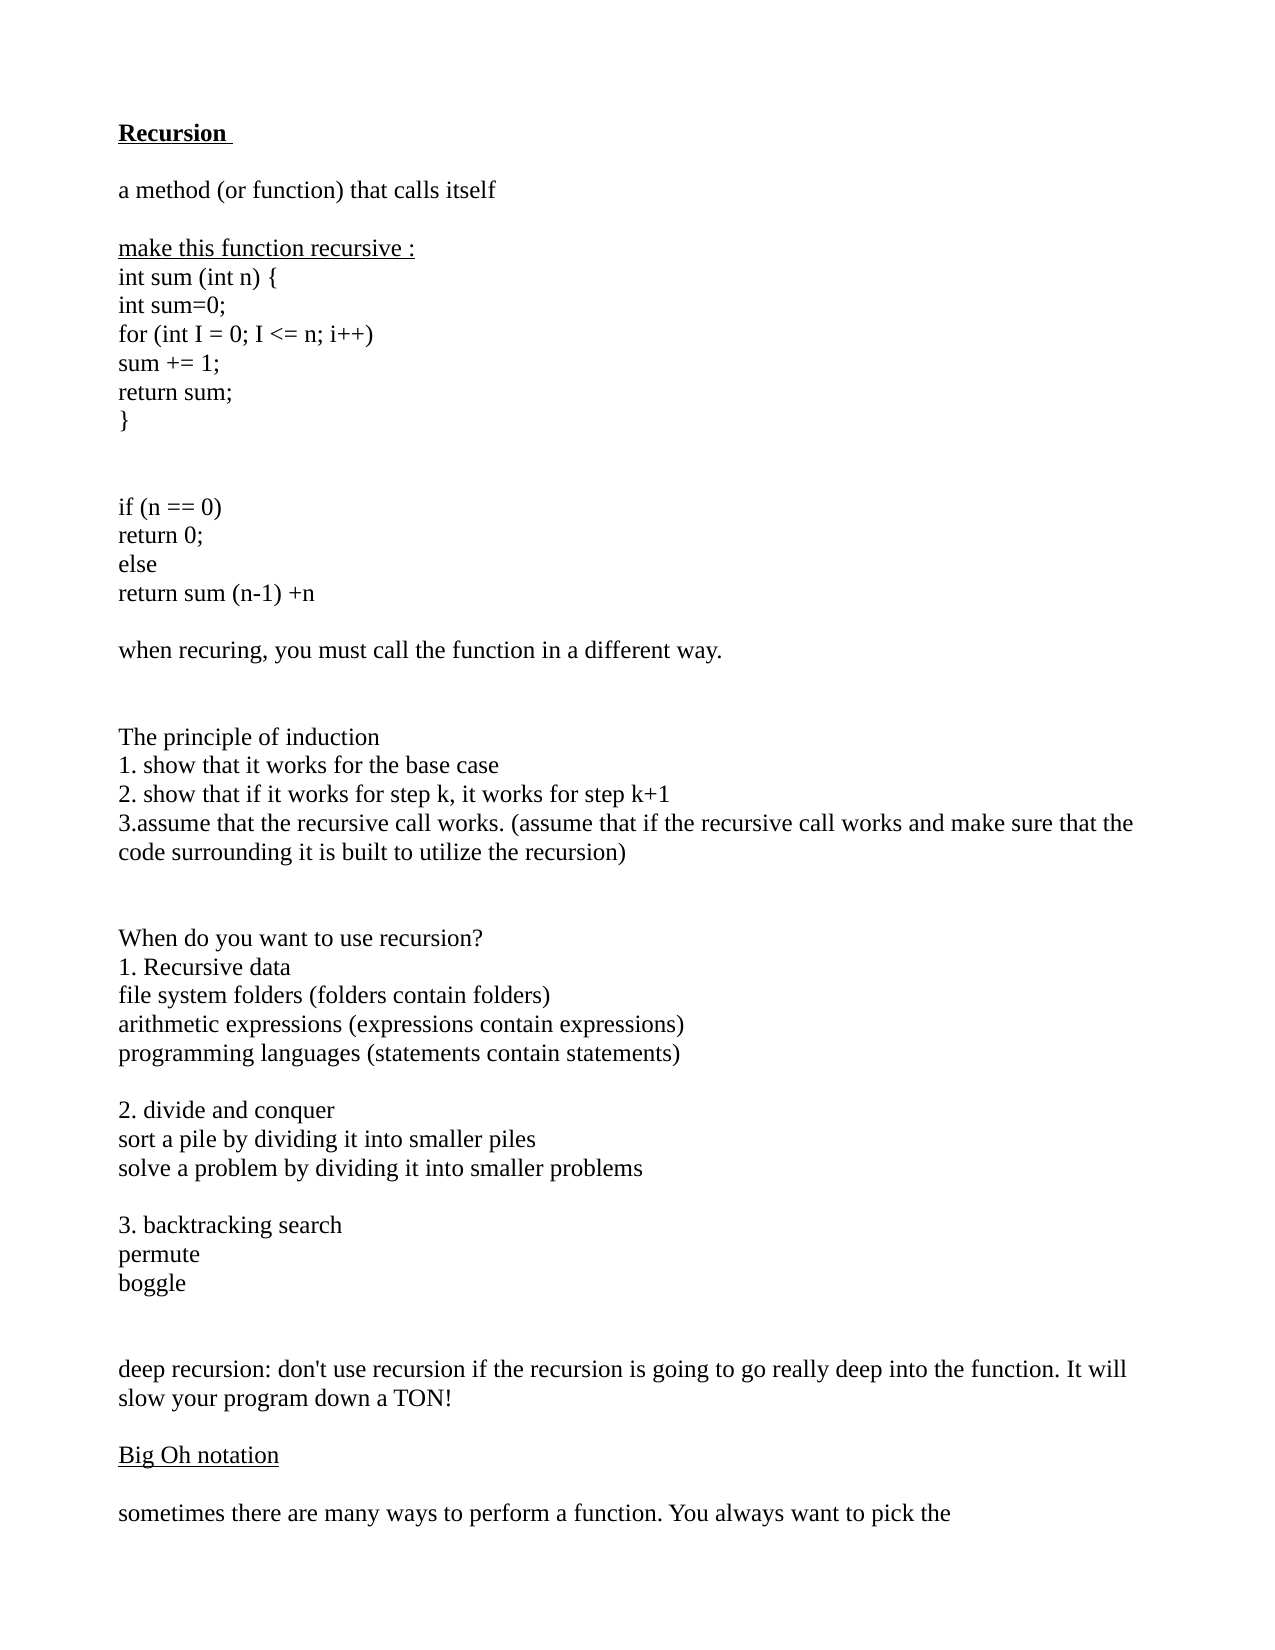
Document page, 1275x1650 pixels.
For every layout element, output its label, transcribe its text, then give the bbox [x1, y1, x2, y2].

text programming languages (statements contain statements) [118, 1038, 1157, 1067]
text The principle of induction [118, 722, 1157, 751]
text 3. backtracking search [118, 1211, 1157, 1239]
text file system folders (folders contain folders) [118, 981, 1157, 1009]
text 2. show that if it works for step k, it works for step k+1 [118, 779, 1157, 808]
text for (int I = 0; I <= n; i++) [118, 319, 1157, 348]
text return 0; [118, 521, 1157, 549]
text int sum (int n) { [118, 262, 1157, 291]
text arithmetic expressions (expressions contain expressions) [118, 1009, 1157, 1038]
text return sum; [118, 377, 1157, 406]
text Big Oh notation [118, 1441, 1157, 1469]
text deep recursion: don't use recursion if the recursion is going to go really deep into the function. It will slow your program down a TON! [118, 1354, 1157, 1412]
text solve a problem by dividing it into smaller problems [118, 1153, 1157, 1182]
text 2. divide and conquer [118, 1096, 1157, 1124]
text sum += 1; [118, 348, 1157, 377]
text 1. show that it works for the base case [118, 751, 1157, 779]
text when recuring, you must call the function in a different way. [118, 636, 1157, 664]
text permute [118, 1239, 1157, 1268]
text int sum=0; [118, 291, 1157, 319]
text return sum (n-1) +n [118, 578, 1157, 607]
text When do you want to use recursion? [118, 923, 1157, 952]
text if (n == 0) [118, 492, 1157, 521]
text sometimes there are many ways to perform a function. You always want to pick the [118, 1498, 1157, 1527]
text sort a pile by dividing it into smaller piles [118, 1124, 1157, 1153]
text 1. Recursive data [118, 952, 1157, 981]
text boggle [118, 1268, 1157, 1297]
text } [118, 406, 1157, 434]
text a method (or function) that calls itself [118, 176, 1157, 204]
text make this function recursive : [118, 233, 1157, 262]
text Recursion [118, 118, 1157, 147]
text 3.assume that the recursive call works. (assume that if the recursive call works and make sure that the code surrounding it is built to utilize the recursion) [118, 808, 1157, 866]
text else [118, 549, 1157, 578]
